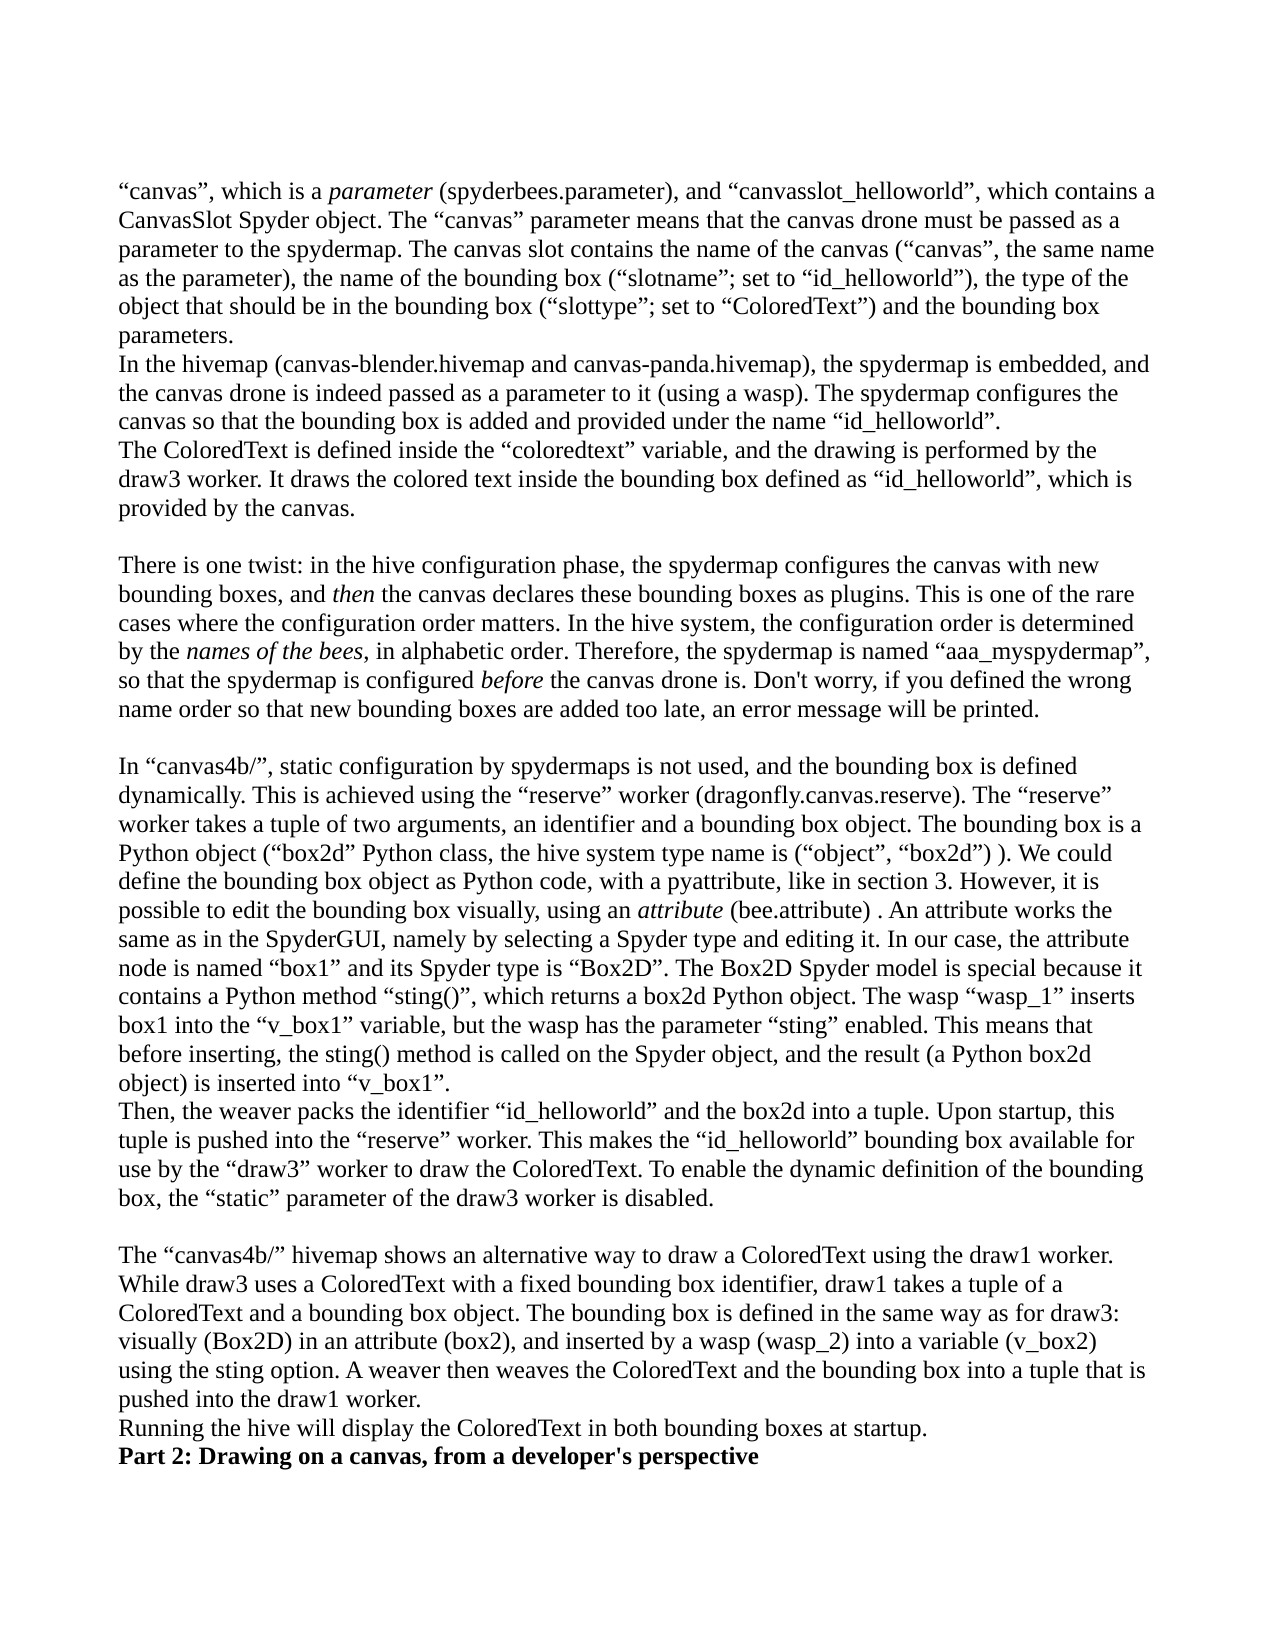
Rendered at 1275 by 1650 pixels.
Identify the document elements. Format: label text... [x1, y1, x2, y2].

text The ColoredText is defined inside the “coloredtext” variable, and the drawing is performed by the draw3 worker. It draws the colored text inside the bounding box defined as “id_helloworld”, which is provided by the canvas. [118, 435, 1157, 521]
text In the hivemap (canvas-blender.hivemap and canvas-panda.hivemap), the spydermap is embedded, and the canvas drone is indeed passed as a parameter to it (using a wasp). The spydermap configures the canvas so that the bounding box is added and provided under the name “id_helloworld”. [118, 349, 1157, 435]
text The “canvas4b/” hivemap shows an alternative way to draw a ColoredText using the draw1 worker. While draw3 uses a ColoredText with a fixed bounding box identifier, draw1 takes a tuple of a ColoredText and a bounding box object. The bounding box is defined in the same way as for draw3: visually (Box2D) in an attribute (box2), and inserted by a wasp (wasp_2) into a variable (v_box2) using the sting option. A weaver then weaves the ColoredText and the bounding box into a tuple that is pushed into the draw1 worker. [118, 1240, 1157, 1413]
text There is one twist: in the hive configuration phase, the spydermap configures the canvas with new bounding boxes, and then the canvas declares these bounding boxes as plugins. This is one of the rare cases where the configuration order matters. In the hive system, the configuration order is determined by the names of the bees, in alphabetic order. Therefore, the spydermap is named “aaa_myspydermap”, so that the spydermap is configured before the canvas drone is. Don't worry, if you defined the wrong name order so that new bounding boxes are added too late, an error message will be printed. [118, 550, 1157, 723]
text In “canvas4b/”, static configuration by spydermaps is not used, and the bounding box is defined dynamically. This is achieved using the “reserve” worker (dragonfly.canvas.reserve). The “reserve” worker takes a tuple of two arguments, an identifier and a bounding box object. The bounding box is a Python object (“box2d” Python class, the hive system type name is (“object”, “box2d”) ). We could define the bounding box object as Python code, with a pyattribute, like in section 3. However, it is possible to edit the bounding box visually, using an attribute (bee.attribute) . An attribute works the same as in the SpyderGUI, namely by selecting a Spyder type and editing it. In our case, the attribute node is named “box1” and its Spyder type is “Box2D”. The Box2D Spyder model is special because it contains a Python method “sting()”, which returns a box2d Python object. The wasp “wasp_1” inserts box1 into the “v_box1” variable, but the wasp has the parameter “sting” enabled. This means that before inserting, the sting() method is called on the Spyder object, and the result (a Python box2d object) is inserted into “v_box1”. [118, 751, 1157, 1096]
text Running the hive will display the ColoredText in both bounding boxes at startup. [118, 1413, 1157, 1441]
text “canvas”, which is a parameter (spyderbees.parameter), and “canvasslot_helloworld”, which contains a CanvasSlot Spyder object. The “canvas” parameter means that the canvas drone must be passed as a parameter to the spydermap. The canvas slot contains the name of the canvas (“canvas”, the same name as the parameter), the name of the bounding box (“slotname”; set to “id_helloworld”), the type of the object that should be in the bounding box (“slottype”; set to “ColoredText”) and the bounding box parameters. [118, 176, 1157, 349]
text Then, the weaver packs the identifier “id_helloworld” and the box2d into a tuple. Upon startup, this tuple is pushed into the “reserve” worker. This makes the “id_helloworld” bounding box available for use by the “draw3” worker to draw the ColoredText. To enable the dynamic definition of the bounding box, the “static” parameter of the draw3 worker is disabled. [118, 1096, 1157, 1211]
text Part 2: Drawing on a canvas, from a developer's perspective [118, 1441, 1157, 1470]
